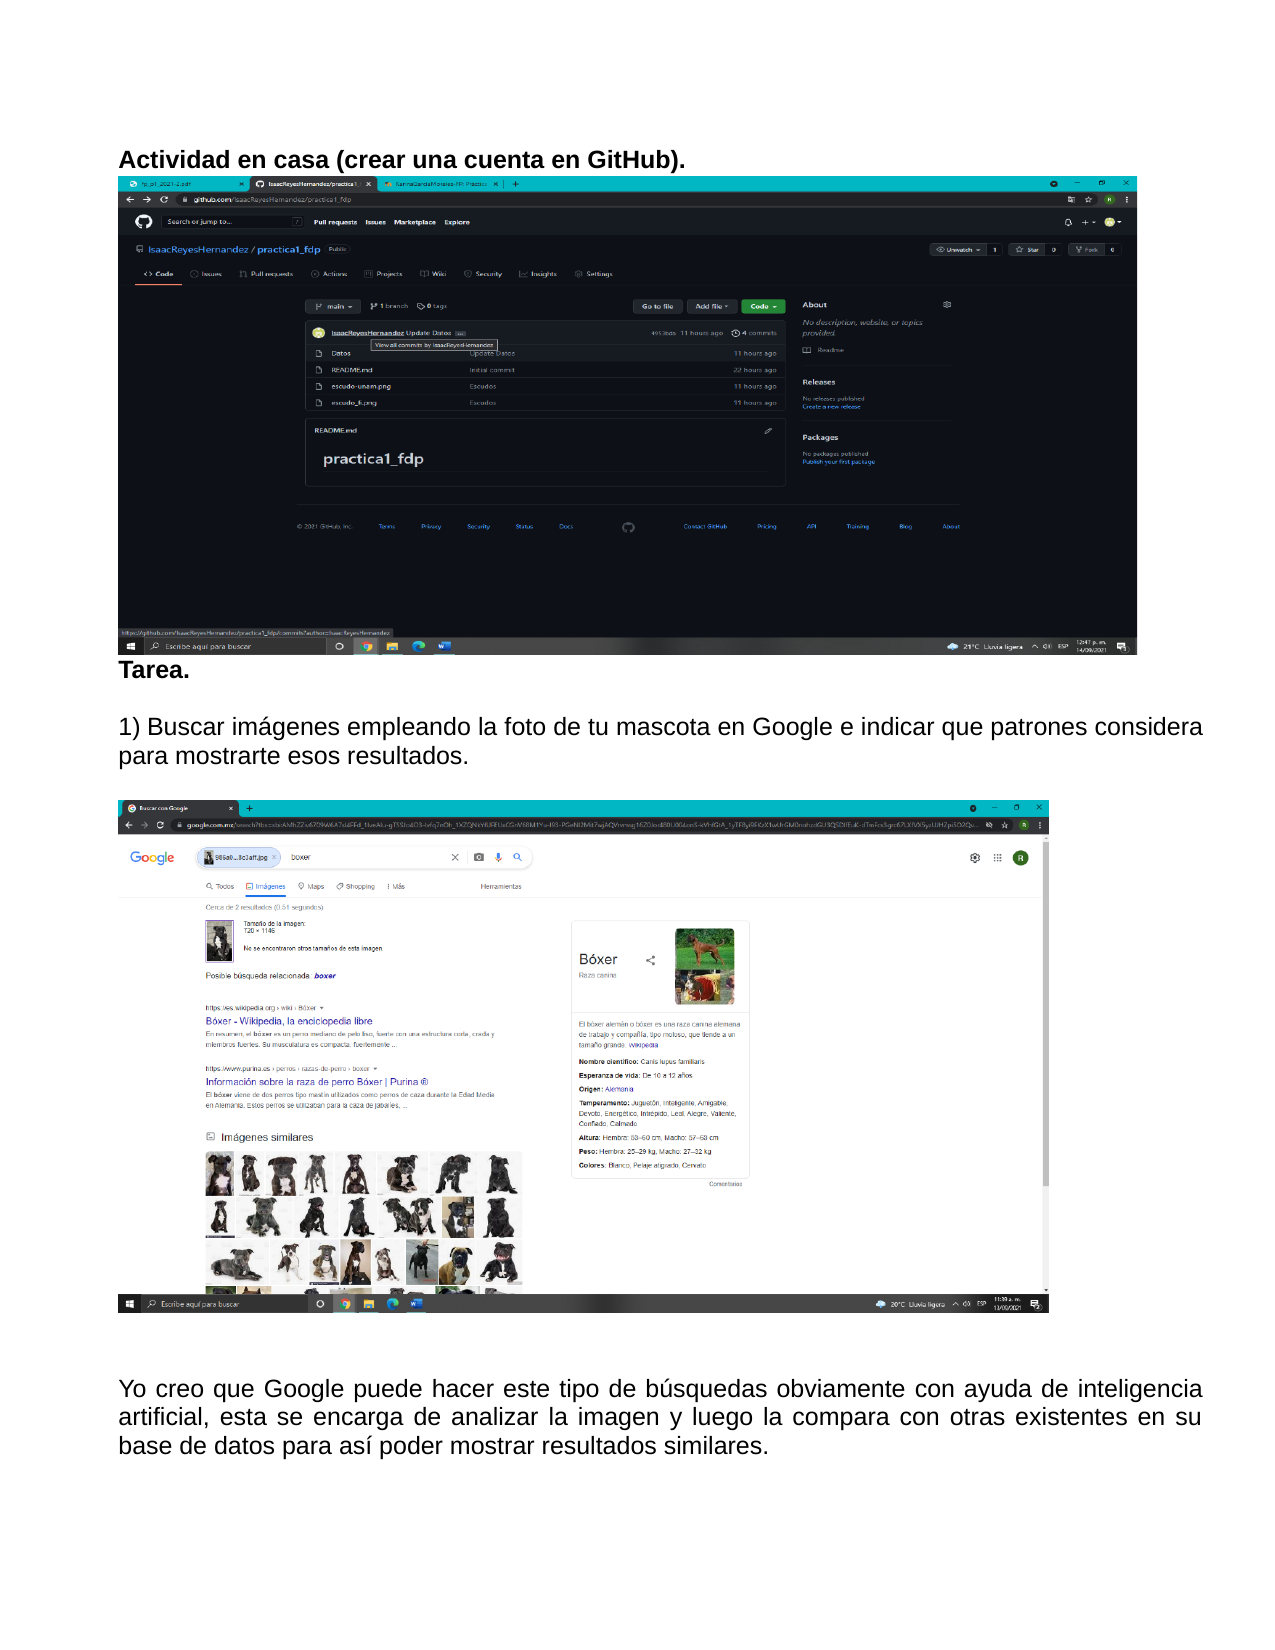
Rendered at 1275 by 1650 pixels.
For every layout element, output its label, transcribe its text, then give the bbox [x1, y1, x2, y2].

text Tarea. [118, 433, 1205, 683]
text 1) Buscar imágenes empleando la foto de tu mascota en Google e indicar que patrones considera para mostrarte esos resultados. [118, 712, 1205, 770]
text Yo creo que Google puede hacer este tipo de búsquedas obviamente con ayuda de inteligencia artificial, esta se encarga de analizar la imagen y luego la compara con otras existentes en su base de datos para así poder mostrar resultados similares. [118, 1373, 1205, 1460]
text Actividad en casa (crear una cuenta en GitHub). [118, 145, 1205, 174]
